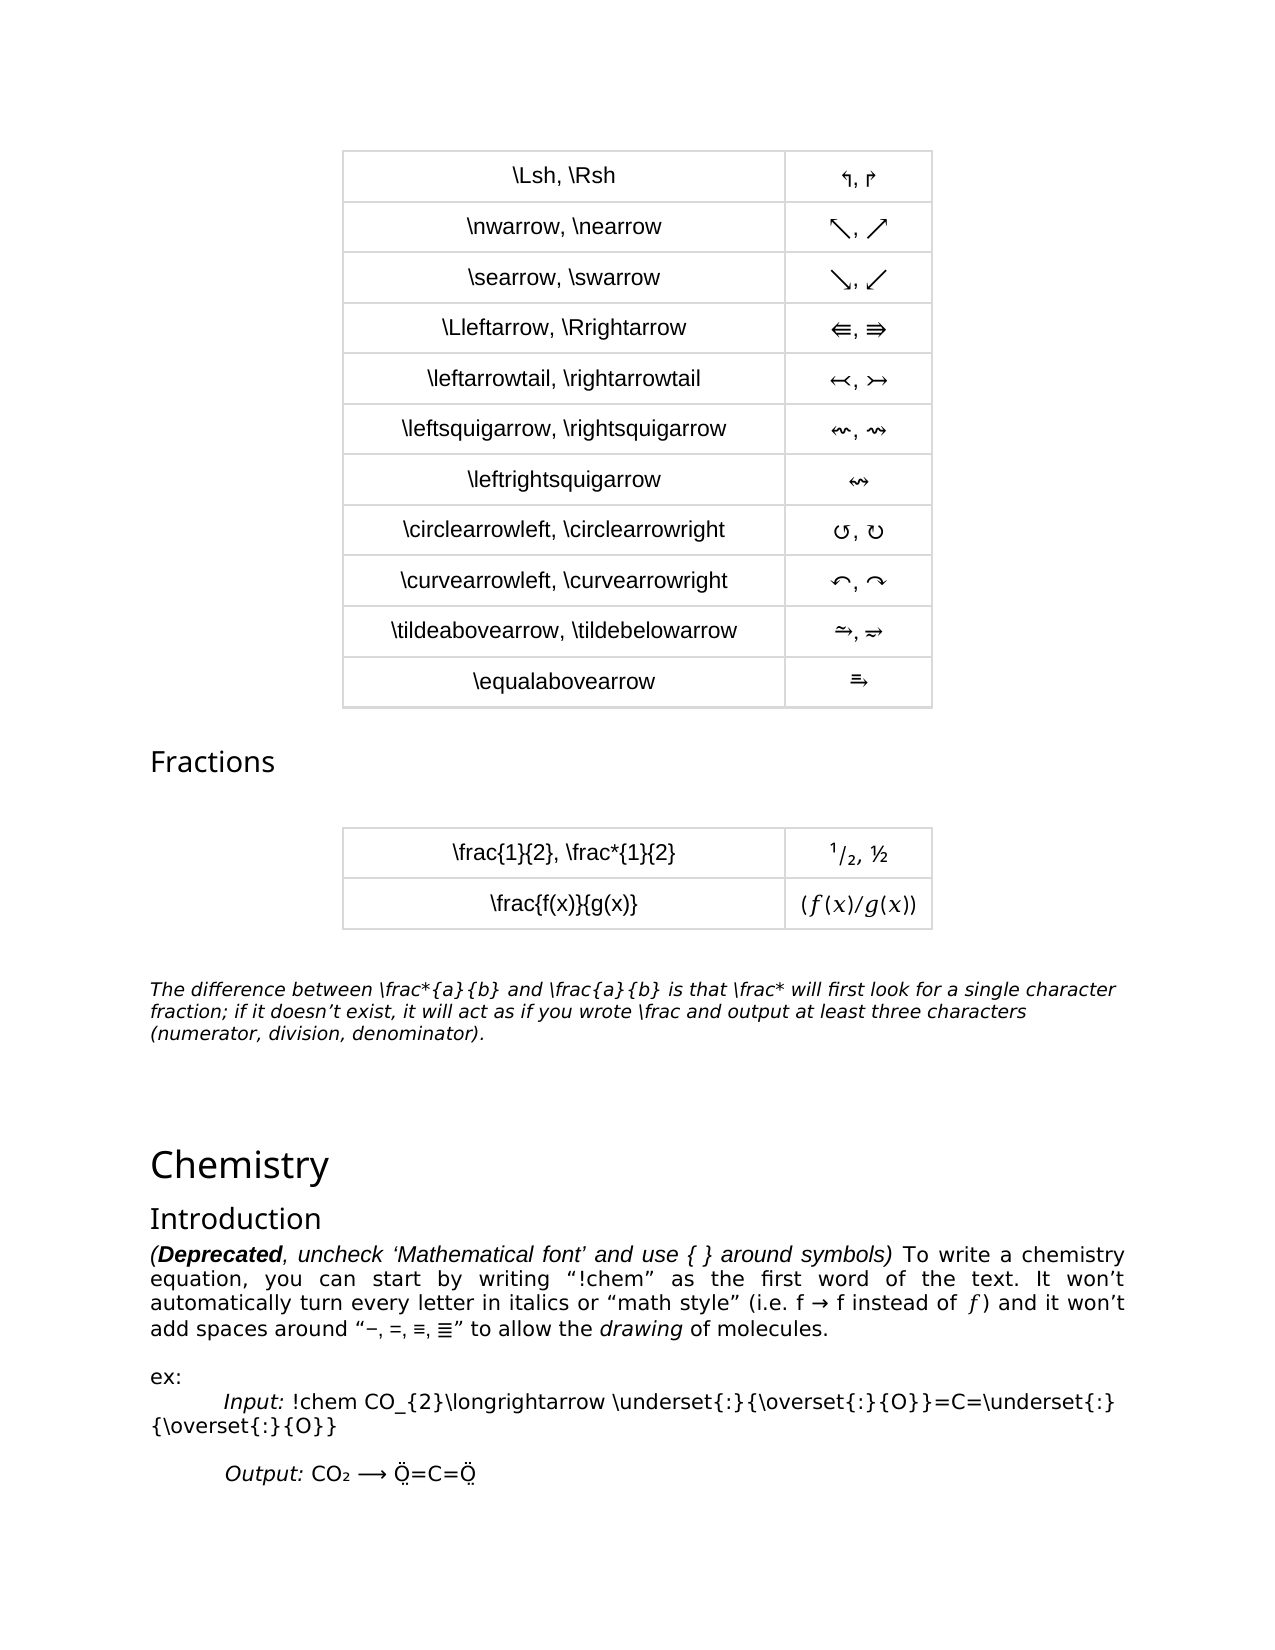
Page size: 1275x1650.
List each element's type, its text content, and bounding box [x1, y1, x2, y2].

table_cell ↢, ↣ [786, 354, 931, 403]
table_header \frac{1}{2}, \frac*{1}{2} [344, 829, 784, 877]
table_cell ⇚, ⇛ [786, 304, 931, 352]
table_header ¹∕₂, ½ [786, 829, 931, 877]
text The difference between \frac*{a}{b} and \frac{a}{b} is that \frac* will first look for a single character fraction; if it doesn’t exist, it will act as if you wrote \frac and output at least three characters (numerator, division, denominator). [150, 979, 1125, 1067]
table_cell ⇜, ⇝ [786, 405, 931, 453]
table_cell ↶, ↷ [786, 556, 931, 604]
subtitle Chemistry [150, 1139, 1125, 1190]
table_cell ⥱ [786, 658, 931, 706]
table_cell \leftsquigarrow, \rightsquigarrow [344, 405, 784, 453]
subtitle Fractions [150, 741, 1125, 781]
table_cell \searrow, \swarrow [344, 253, 784, 302]
table_cell \nwarrow, \nearrow [344, 203, 784, 251]
table_cell ↰, ↱ [786, 152, 931, 201]
table_cell ↖, ↗ [786, 203, 931, 251]
text Input: !chem CO_{2}\longrightarrow \underset{:}{\overset{:}{O}}=C=\underset{:}{\overset{:}{O}} [150, 1390, 1125, 1462]
text (Deprecated, uncheck ‘Mathematical font’ and use { } around symbols) To write a chemistry equation, you can start by writing “!chem” as the first word of the text. It won’t automatically turn every letter in italics or “math style” (i.e. f → f instead of 𝑓) and it won’t add spaces around “−, =, ≡, ≣” to allow the drawing of molecules. [150, 1241, 1125, 1341]
text Output: CO₂ ⟶ Ö̤=C=Ö̤ [150, 1462, 1125, 1487]
table_cell ⥲, ⥴ [786, 607, 931, 656]
table_cell ↺, ↻ [786, 506, 931, 554]
table_cell \Lsh, \Rsh [344, 152, 784, 201]
table_cell \leftarrowtail, \rightarrowtail [344, 354, 784, 403]
text ex: [150, 1365, 1125, 1390]
table_cell \equalabovearrow [344, 658, 784, 706]
table_cell \leftrightsquigarrow [344, 455, 784, 503]
table_cell \Lleftarrow, \Rrightarrow [344, 304, 784, 352]
table_cell \curvearrowleft, \curvearrowright [344, 556, 784, 604]
table_cell ↭ [786, 455, 931, 503]
table_cell ↘, ↙ [786, 253, 931, 302]
table_cell \tildeabovearrow, \tildebelowarrow [344, 607, 784, 656]
table_cell (𝑓(𝑥)/𝑔(𝑥)) [786, 879, 931, 928]
table_cell \circlearrowleft, \circlearrowright [344, 506, 784, 554]
subtitle Introduction [150, 1198, 1125, 1238]
table_cell \frac{f(x)}{g(x)} [344, 879, 784, 928]
